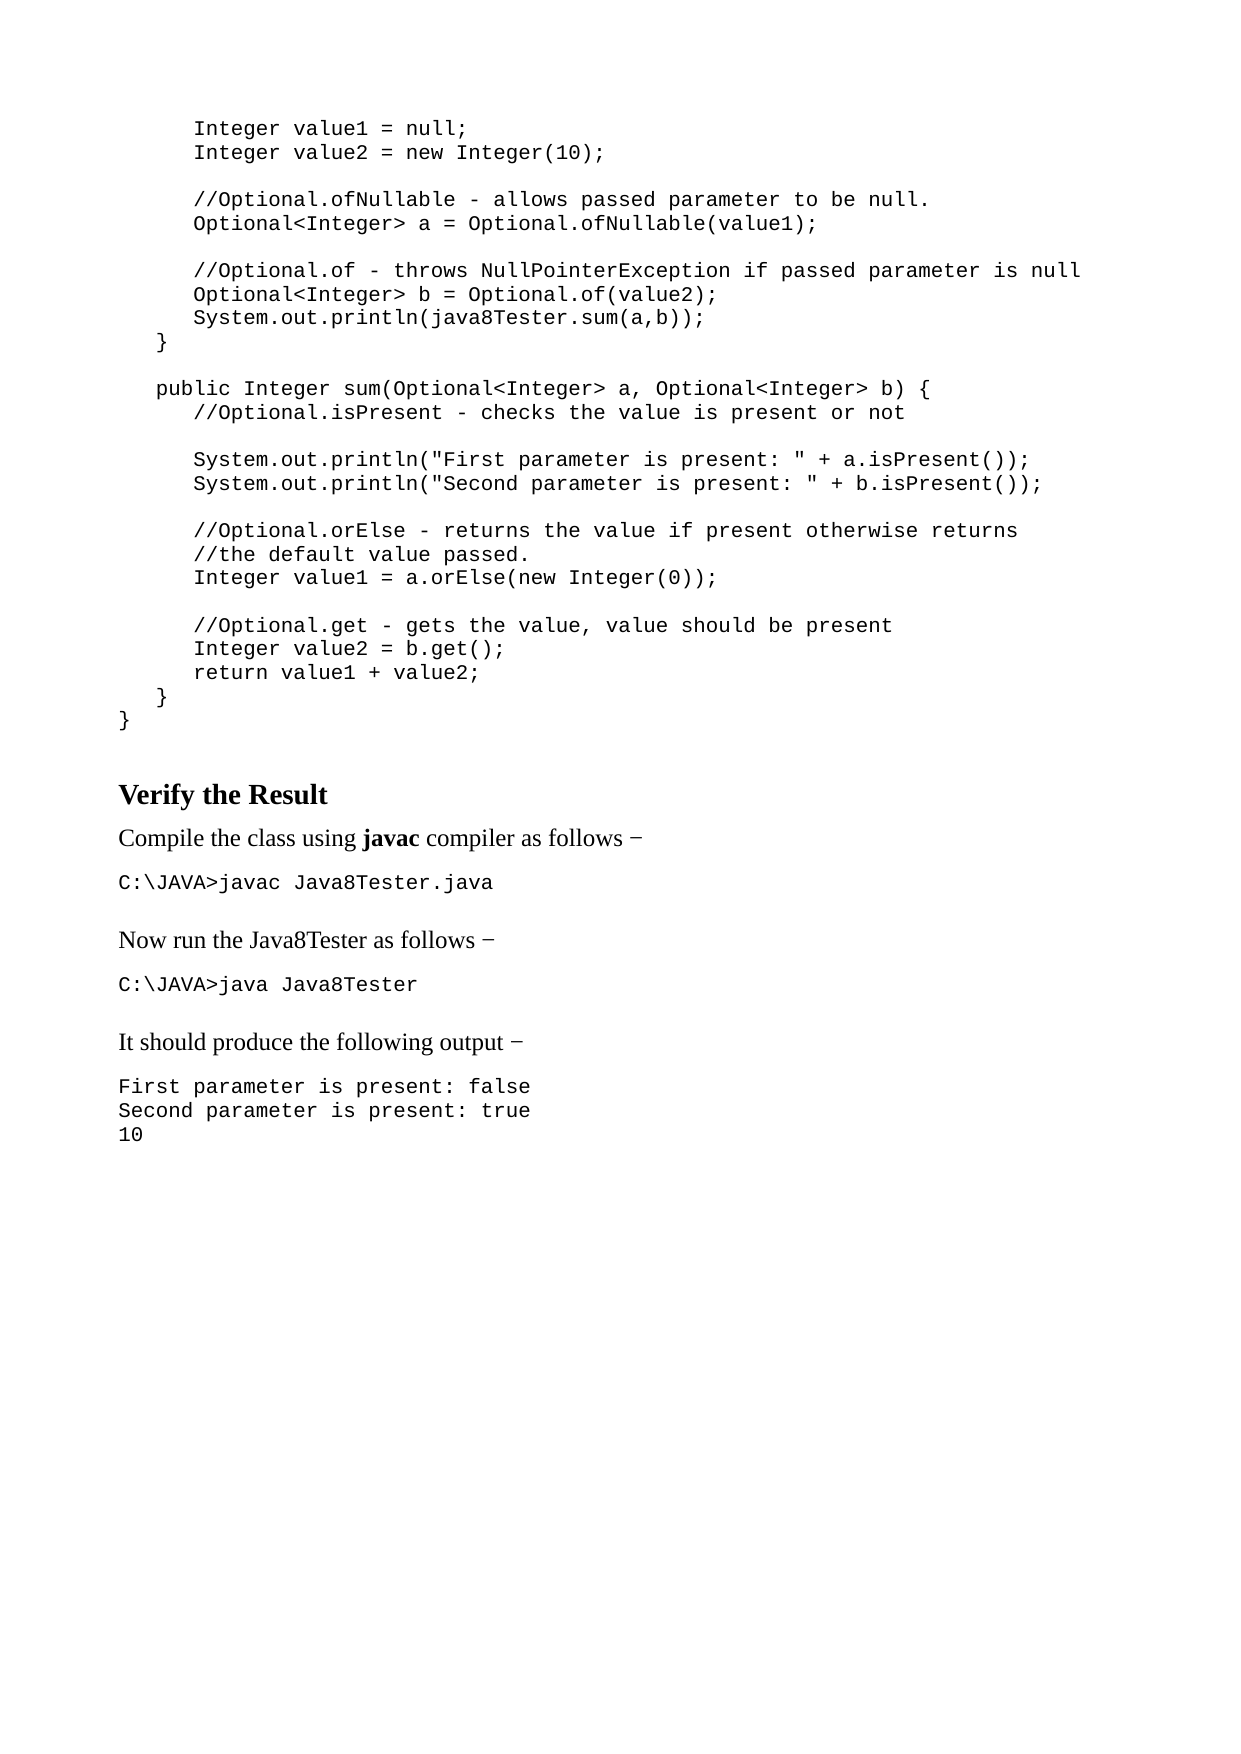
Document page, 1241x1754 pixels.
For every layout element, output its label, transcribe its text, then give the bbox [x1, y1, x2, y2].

text Optional<Integer> a = Optional.ofNullable(value1); [118, 213, 1122, 236]
text Now run the Java8Tester as follows − [118, 925, 1122, 954]
text Second parameter is present: true [118, 1100, 1122, 1124]
text //Optional.get - gets the value, value should be present [118, 615, 1122, 638]
text //Optional.of - throws NullPointerException if passed parameter is null [118, 260, 1122, 284]
text 10 [118, 1124, 1122, 1147]
text } [118, 709, 1122, 733]
text Integer value1 = a.orElse(new Integer(0)); [118, 567, 1122, 591]
text C:\JAVA>javac Java8Tester.java [118, 872, 1122, 896]
text C:\JAVA>java Java8Tester [118, 974, 1122, 998]
text Optional<Integer> b = Optional.of(value2); [118, 284, 1122, 307]
text System.out.println(java8Tester.sum(a,b)); [118, 307, 1122, 331]
text //Optional.orElse - returns the value if present otherwise returns [118, 520, 1122, 544]
text //Optional.isPresent - checks the value is present or not [118, 402, 1122, 426]
text public Integer sum(Optional<Integer> a, Optional<Integer> b) { [118, 378, 1122, 402]
text } [118, 331, 1122, 354]
text //Optional.ofNullable - allows passed parameter to be null. [118, 189, 1122, 213]
text It should produce the following output − [118, 1027, 1122, 1056]
text return value1 + value2; [118, 662, 1122, 686]
text Integer value2 = new Integer(10); [118, 142, 1122, 165]
text Compile the class using javac compiler as follows − [118, 823, 1122, 852]
text System.out.println("First parameter is present: " + a.isPresent()); [118, 449, 1122, 473]
text } [118, 686, 1122, 709]
text //the default value passed. [118, 544, 1122, 567]
text Integer value2 = b.get(); [118, 638, 1122, 662]
text First parameter is present: false [118, 1076, 1122, 1100]
text System.out.println("Second parameter is present: " + b.isPresent()); [118, 473, 1122, 496]
subtitle Verify the Result [118, 777, 1122, 811]
text Integer value1 = null; [118, 118, 1122, 142]
